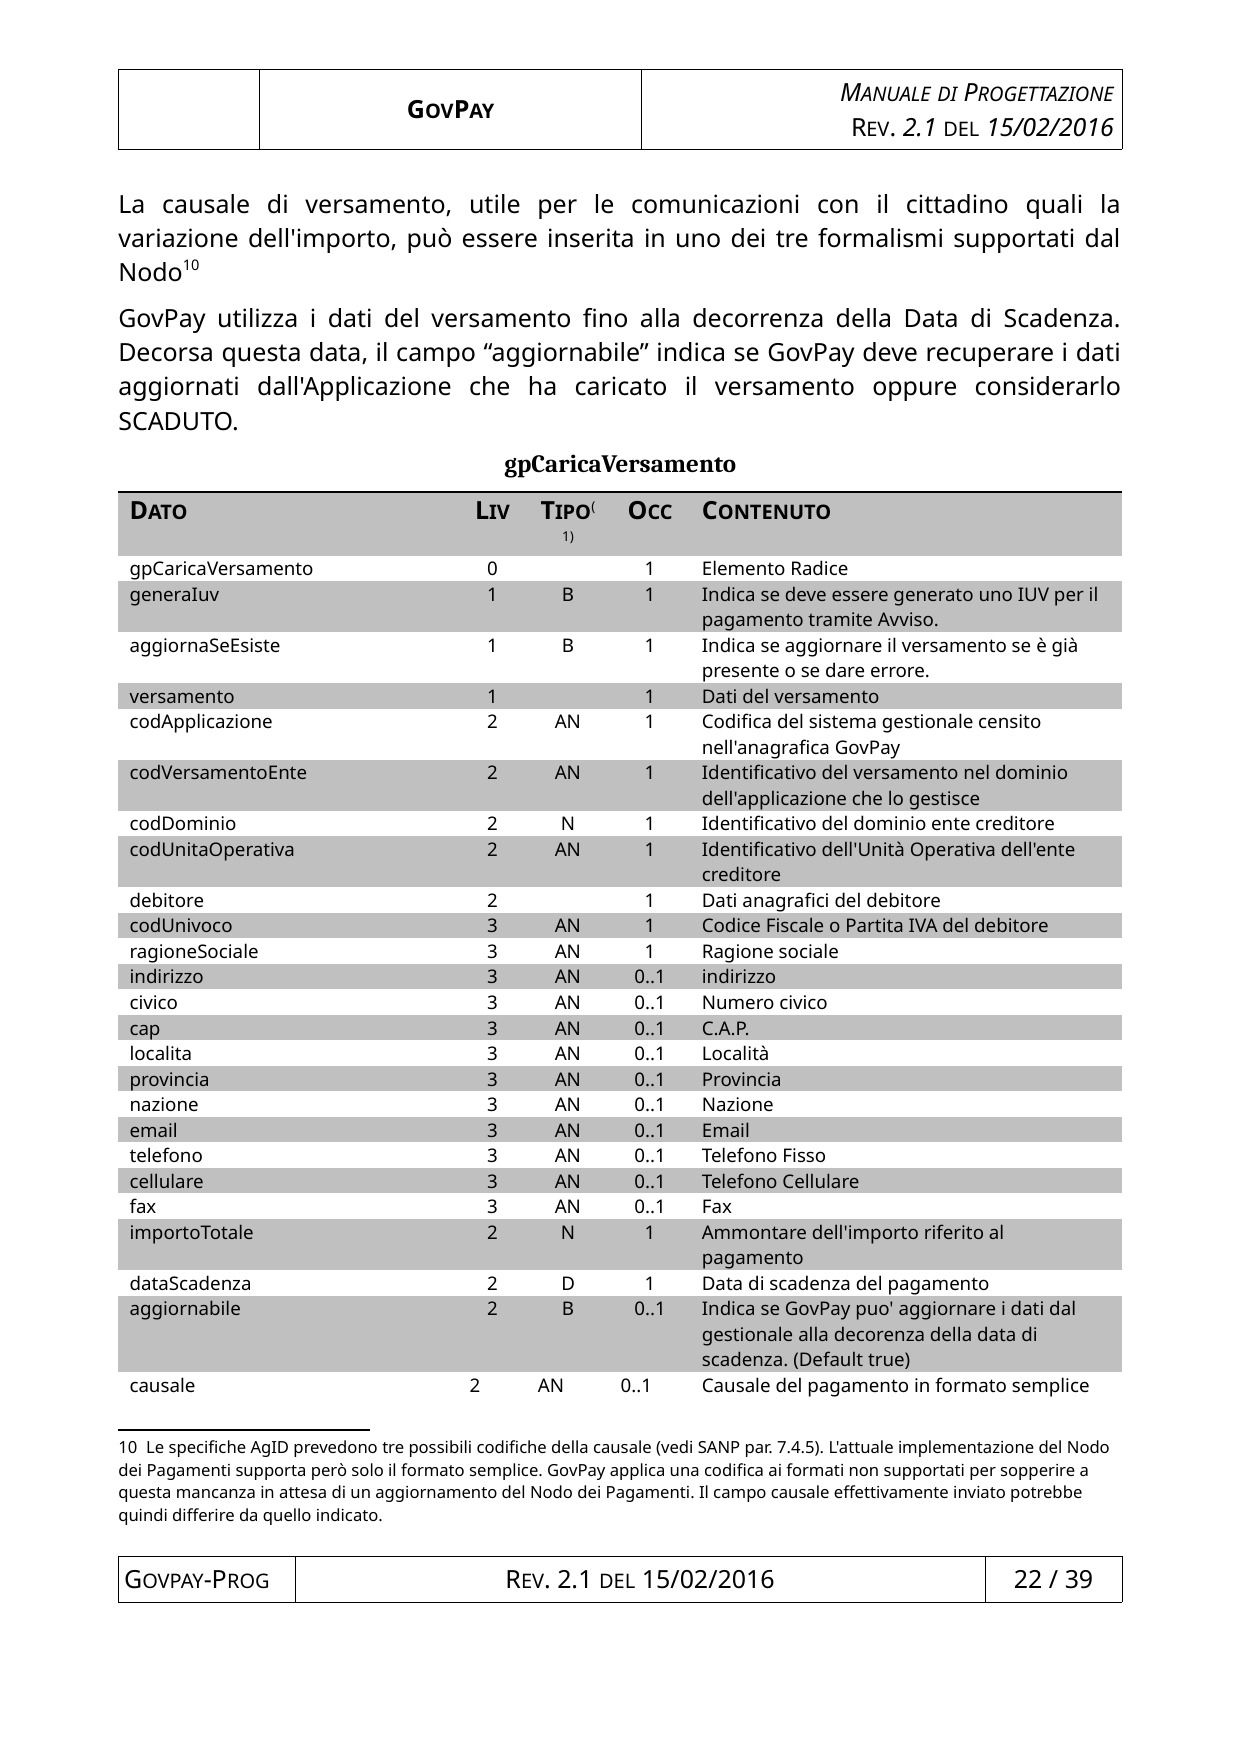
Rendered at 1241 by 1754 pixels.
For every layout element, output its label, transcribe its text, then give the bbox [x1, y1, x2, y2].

table_cell AN [526, 1091, 609, 1117]
table_cell fax [118, 1194, 458, 1219]
table_cell Ammontare dell'importo riferito al pagamento [690, 1219, 1122, 1270]
table_cell C.A.P. [690, 1015, 1122, 1040]
table_cell nazione [118, 1091, 458, 1117]
table_cell 2 [458, 1270, 526, 1296]
table_cell email [118, 1117, 458, 1142]
table_cell cellulare [118, 1168, 458, 1193]
table_cell 0..1 [609, 1143, 690, 1168]
table_cell 0..1 [609, 964, 690, 989]
table_cell Codifica del sistema gestionale censito nell'anagrafica GovPay [690, 709, 1122, 760]
table_cell telefono [118, 1143, 458, 1168]
table_cell Liv [458, 493, 526, 556]
table_cell localita [118, 1040, 458, 1066]
table_cell 1 [609, 632, 690, 683]
table_cell causale [118, 1372, 458, 1398]
table_cell Data di scadenza del pagamento [690, 1270, 1122, 1296]
table_cell N [526, 1219, 609, 1270]
table_cell Fax [690, 1194, 1122, 1219]
table_cell [526, 683, 609, 709]
table_cell AN [526, 1194, 609, 1219]
table_cell B [526, 632, 609, 683]
table_cell 3 [458, 913, 526, 938]
table_cell ragioneSociale [118, 938, 458, 964]
table_cell 1 [609, 913, 690, 938]
table_cell AN [526, 1066, 609, 1091]
table_cell AN [526, 836, 609, 887]
table_cell codVersamentoEnte [118, 760, 458, 811]
table_cell Località [690, 1040, 1122, 1066]
table_cell 2 [458, 760, 526, 811]
table_cell gpCaricaVersamento [118, 556, 458, 581]
table_cell 3 [458, 938, 526, 964]
table_cell 3 [458, 1194, 526, 1219]
table_cell AN [526, 913, 609, 938]
table_cell N [526, 811, 609, 836]
table_cell AN [526, 1040, 609, 1066]
table_cell 0 [458, 556, 526, 581]
table_cell indirizzo [118, 964, 458, 989]
table_cell 2 [458, 1372, 526, 1398]
table_cell B [526, 1296, 609, 1372]
table_cell 1 [458, 581, 526, 632]
table_cell AN [526, 1117, 609, 1142]
table_cell 1 [609, 556, 690, 581]
table_cell Nazione [690, 1091, 1122, 1117]
table_cell 0..1 [609, 1194, 690, 1219]
table_cell 1 [609, 887, 690, 913]
table_cell 1 [609, 760, 690, 811]
table_cell Provincia [690, 1066, 1122, 1091]
table_cell Contenuto [690, 493, 1122, 556]
table_cell 1 [609, 1219, 690, 1270]
table_cell codDominio [118, 811, 458, 836]
table_cell 0..1 [609, 989, 690, 1015]
text Le specifiche AgID prevedono tre possibili codifiche della causale (vedi SANP par. 7.4.5). L'attuale implementazione del Nodo dei Pagamenti supporta però solo il formato semplice. GovPay applica una codifica ai formati non supportati per sopperire a questa mancanza in attesa di un aggiornamento del Nodo dei Pagamenti. Il campo causale effettivamente inviato potrebbe quindi differire da quello indicato. [118, 1436, 1122, 1527]
table_cell 1 [458, 683, 526, 709]
table_cell B [526, 581, 609, 632]
table_cell 1 [609, 836, 690, 887]
table_cell AN [526, 760, 609, 811]
table_cell cap [118, 1015, 458, 1040]
table_cell versamento [118, 683, 458, 709]
table_cell 0..1 [609, 1066, 690, 1091]
table_cell 0..1 [609, 1296, 690, 1372]
table_cell codApplicazione [118, 709, 458, 760]
table_cell 2 [458, 709, 526, 760]
table_cell Identificativo del dominio ente creditore [690, 811, 1122, 836]
table_cell 2 [458, 811, 526, 836]
table_cell Numero civico [690, 989, 1122, 1015]
table_cell AN [526, 1372, 609, 1398]
table_cell indirizzo [690, 964, 1122, 989]
table_cell AN [526, 938, 609, 964]
table_cell Dato [118, 493, 458, 556]
table_cell 3 [458, 1143, 526, 1168]
table_cell 3 [458, 1040, 526, 1066]
text La causale di versamento, utile per le comunicazioni con il cittadino quali la variazione dell'importo, può essere inserita in uno dei tre formalismi supportati dal Nodo [118, 186, 1122, 288]
table_cell codUnivoco [118, 913, 458, 938]
table_cell Elemento Radice [690, 556, 1122, 581]
table_cell AN [526, 709, 609, 760]
table_cell 1 [458, 632, 526, 683]
table_cell Identificativo del versamento nel dominio dell'applicazione che lo gestisce [690, 760, 1122, 811]
table_cell 3 [458, 964, 526, 989]
table_cell 1 [609, 811, 690, 836]
table_cell Dati anagrafici del debitore [690, 887, 1122, 913]
table_cell 0..1 [609, 1168, 690, 1193]
table_cell Telefono Fisso [690, 1143, 1122, 1168]
table_cell codUnitaOperativa [118, 836, 458, 887]
table_cell AN [526, 964, 609, 989]
table_cell Codice Fiscale o Partita IVA del debitore [690, 913, 1122, 938]
table_cell generaIuv [118, 581, 458, 632]
table_cell 1 [609, 1270, 690, 1296]
table_cell 0..1 [609, 1015, 690, 1040]
table_cell debitore [118, 887, 458, 913]
table_cell 1 [609, 709, 690, 760]
table_cell 1 [609, 683, 690, 709]
table_cell 2 [458, 887, 526, 913]
table_header gpCaricaVersamento [118, 450, 1122, 491]
table_cell Indica se aggiornare il versamento se è già presente o se dare errore. [690, 632, 1122, 683]
table_cell provincia [118, 1066, 458, 1091]
table_cell Dati del versamento [690, 683, 1122, 709]
table_cell dataScadenza [118, 1270, 458, 1296]
table_cell 2 [458, 836, 526, 887]
table_cell aggiornabile [118, 1296, 458, 1372]
table_cell AN [526, 989, 609, 1015]
table_cell 2 [458, 1296, 526, 1372]
table_cell aggiornaSeEsiste [118, 632, 458, 683]
table_cell Indica se GovPay puo' aggiornare i dati dal gestionale alla decorenza della data di scadenza. (Default true) [690, 1296, 1122, 1372]
table_cell Indica se deve essere generato uno IUV per il pagamento tramite Avviso. [690, 581, 1122, 632]
table_cell 2 [458, 1219, 526, 1270]
table_cell D [526, 1270, 609, 1296]
table_cell Telefono Cellulare [690, 1168, 1122, 1193]
table_cell 3 [458, 989, 526, 1015]
table_cell 1 [609, 938, 690, 964]
table_cell 0..1 [609, 1372, 690, 1398]
text GovPay utilizza i dati del versamento fino alla decorrenza della Data di Scadenza. Decorsa questa data, il campo “aggiornabile” indica se GovPay deve recuperare i dati aggiornati dall'Applicazione che ha caricato il versamento oppure considerarlo SCADUTO. [118, 301, 1122, 437]
table_cell importoTotale [118, 1219, 458, 1270]
table_cell Occ [609, 493, 690, 556]
table_cell AN [526, 1015, 609, 1040]
table_cell [526, 887, 609, 913]
table_cell Identificativo dell'Unità Operativa dell'ente creditore [690, 836, 1122, 887]
table_cell [526, 556, 609, 581]
table_cell 3 [458, 1066, 526, 1091]
table_cell 3 [458, 1015, 526, 1040]
table_cell 3 [458, 1117, 526, 1142]
table_cell Causale del pagamento in formato semplice [690, 1372, 1122, 1398]
table_cell Email [690, 1117, 1122, 1142]
table_cell 1 [609, 581, 690, 632]
table_cell AN [526, 1143, 609, 1168]
table_cell 0..1 [609, 1091, 690, 1117]
table_cell Tipo(1) [526, 493, 609, 556]
table_cell AN [526, 1168, 609, 1193]
table_cell civico [118, 989, 458, 1015]
table_cell 3 [458, 1091, 526, 1117]
table_cell 0..1 [609, 1117, 690, 1142]
table_cell Ragione sociale [690, 938, 1122, 964]
table_cell 3 [458, 1168, 526, 1193]
table_cell 0..1 [609, 1040, 690, 1066]
